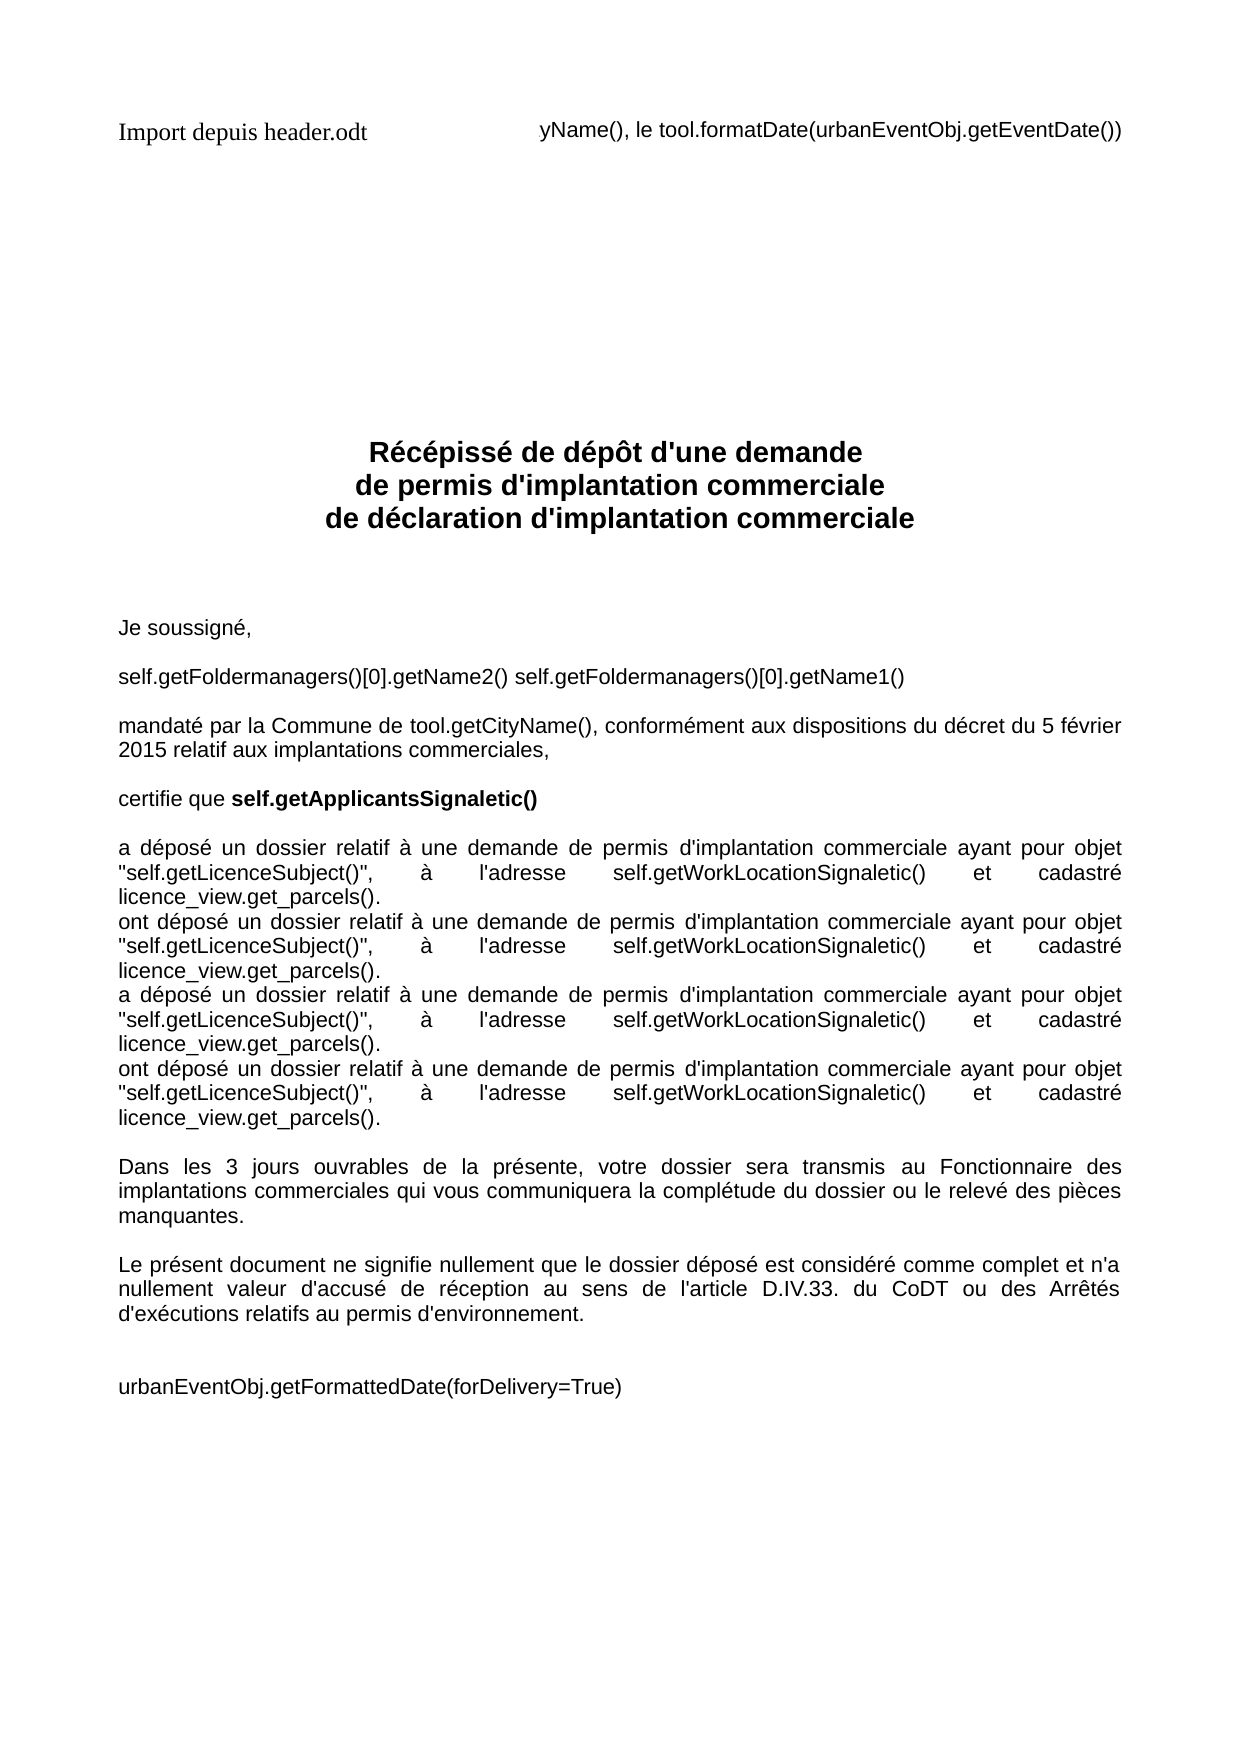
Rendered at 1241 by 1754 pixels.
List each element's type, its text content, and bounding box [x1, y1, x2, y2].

text ont déposé un dossier relatif à une demande de permis d'implantation commerciale ayant pour objet "self.getLicenceSubject()", à l'adresse self.getWorkLocationSignaletic() et cadastré licence_view.get_parcels(). [118, 909, 1122, 983]
text self.getFoldermanagers()[0].getName2() self.getFoldermanagers()[0].getName1() [118, 665, 1122, 689]
title Récépissé de dépôt d'une demande [118, 436, 1122, 469]
text Import depuis header.odt [118, 118, 539, 146]
text certifie que self.getApplicantsSignaletic() [118, 787, 1122, 812]
text a déposé un dossier relatif à une demande de permis d'implantation commerciale ayant pour objet "self.getLicenceSubject()", à l'adresse self.getWorkLocationSignaletic() et cadastré licence_view.get_parcels(). [118, 983, 1122, 1056]
text a déposé un dossier relatif à une demande de permis d'implantation commerciale ayant pour objet "self.getLicenceSubject()", à l'adresse self.getWorkLocationSignaletic() et cadastré licence_view.get_parcels(). [118, 836, 1122, 909]
title de permis d'implantation commerciale [118, 469, 1122, 502]
text ont déposé un dossier relatif à une demande de permis d'implantation commerciale ayant pour objet "self.getLicenceSubject()", à l'adresse self.getWorkLocationSignaletic() et cadastré licence_view.get_parcels(). [118, 1056, 1122, 1130]
title de déclaration d'implantation commerciale [118, 502, 1122, 534]
text mandaté par la Commune de tool.getCityName(), conformément aux dispositions du décret du 5 février 2015 relatif aux implantations commerciales, [118, 714, 1122, 763]
text tool.getCityName(), le tool.formatDate(urbanEventObj.getEventDate()) [539, 118, 1122, 143]
text Je soussigné, [118, 616, 1122, 640]
text urbanEventObj.getFormattedDate(forDelivery=True) [118, 1374, 1122, 1399]
text Dans les 3 jours ouvrables de la présente, votre dossier sera transmis au Fonctionnaire des implantations commerciales qui vous communiquera la complétude du dossier ou le relevé des pièces manquantes. [118, 1154, 1122, 1228]
text Le présent document ne signifie nullement que le dossier déposé est considéré comme complet et n'a nullement valeur d'accusé de réception au sens de l'article D.IV.33. du CoDT ou des Arrêtés d'exécutions relatifs au permis d'environnement. [118, 1252, 1122, 1326]
